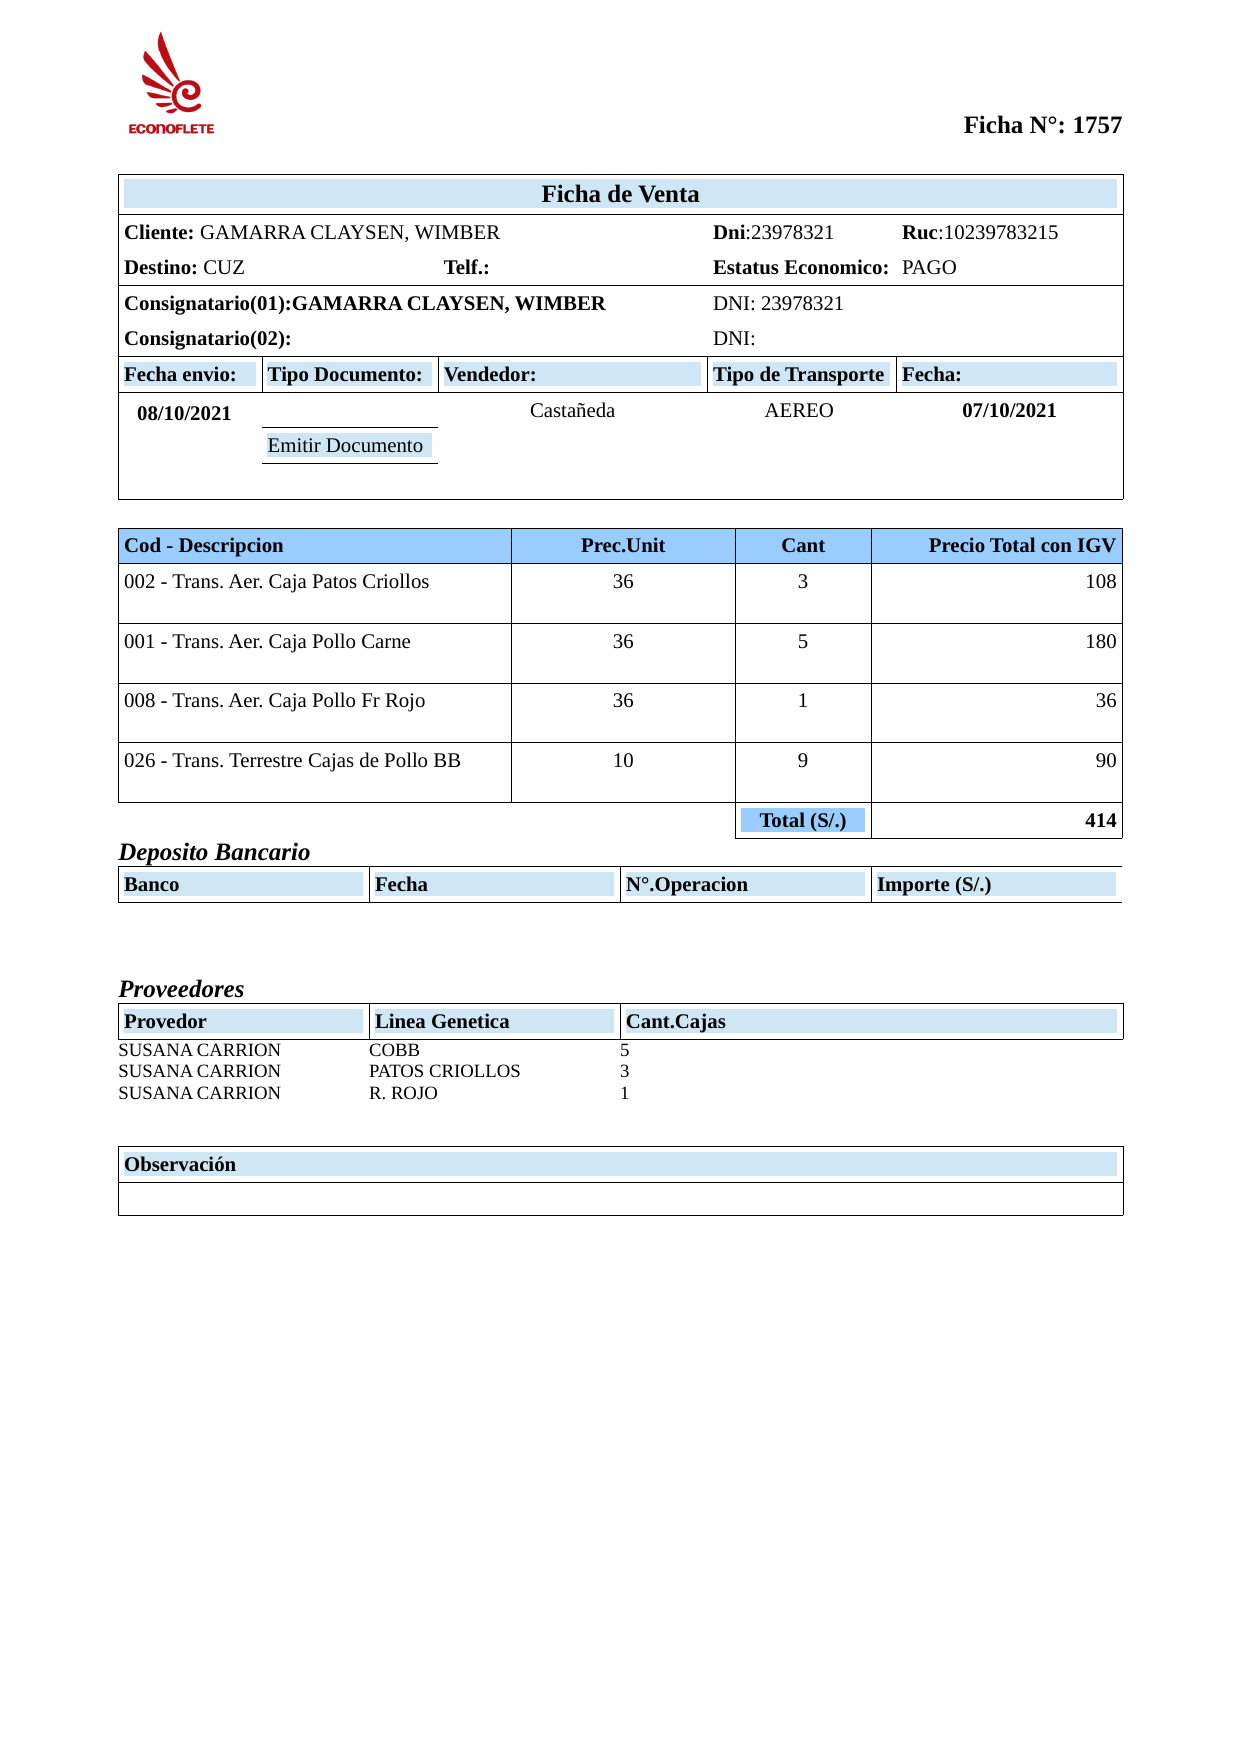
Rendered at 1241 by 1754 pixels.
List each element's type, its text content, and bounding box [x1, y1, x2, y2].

table_cell 026 - Trans. Terrestre Cajas de Pollo BB [119, 743, 511, 802]
table_cell [620, 903, 871, 926]
table_cell [119, 1183, 1123, 1215]
table_cell Total (S/.) [736, 803, 871, 837]
table_cell 90 [872, 743, 1122, 802]
table_cell [369, 950, 620, 974]
table_cell 5 [736, 624, 871, 682]
table_header Linea Genetica [370, 1004, 620, 1038]
table_header Importe (S/.) [872, 867, 1122, 902]
table_cell Fecha envio: [119, 357, 262, 392]
table_cell [511, 803, 735, 837]
table_cell 414 [872, 803, 1122, 837]
table_cell Fecha: [897, 357, 1123, 392]
table_cell PAGO [896, 249, 1123, 285]
table_header Cant [736, 529, 871, 563]
table_cell Tipo de Transporte [708, 357, 896, 392]
table_cell 36 [872, 684, 1122, 742]
table_cell [118, 803, 511, 837]
table_cell [369, 926, 620, 950]
table_cell [620, 1103, 1123, 1125]
table_cell Ruc:10239783215 [896, 215, 1123, 249]
picture [118, 31, 225, 134]
table_cell Cliente: GAMARRA CLAYSEN, WIMBER [119, 215, 707, 249]
table_cell SUSANA CARRION [118, 1040, 369, 1060]
table_cell Destino: CUZ [119, 249, 438, 285]
text Deposito Bancario [118, 837, 1122, 866]
table_cell [118, 926, 369, 950]
table_header Observación [119, 1147, 1123, 1182]
table_cell Vendedor: [439, 357, 707, 392]
table_header Cant.Cajas [621, 1004, 1123, 1038]
table_cell 36 [512, 624, 735, 682]
table_cell [118, 1103, 369, 1125]
table_header N°.Operacion [621, 867, 871, 902]
table_cell 36 [512, 564, 735, 623]
table_cell R. ROJO [369, 1082, 620, 1103]
table_cell 180 [872, 624, 1122, 682]
table_cell 3 [620, 1060, 1123, 1082]
table_cell 10 [512, 743, 735, 802]
table_header Banco [119, 867, 369, 902]
table_cell COBB [369, 1040, 620, 1060]
table_cell 001 - Trans. Aer. Caja Pollo Carne [119, 624, 511, 682]
table_cell [262, 393, 438, 427]
table_cell [369, 903, 620, 926]
table_header Precio Total con IGV [872, 529, 1122, 563]
table_cell [620, 1125, 1123, 1146]
table_cell Emitir Documento [262, 428, 438, 463]
table_cell [871, 903, 1122, 926]
table_cell 008 - Trans. Aer. Caja Pollo Fr Rojo [119, 684, 511, 742]
table_header Cod - Descripcion [119, 529, 511, 563]
table_header Fecha [370, 867, 620, 902]
table_cell [369, 1103, 620, 1125]
table_header Provedor [119, 1004, 369, 1038]
table_cell [871, 926, 1122, 950]
table_cell Tipo Documento: [263, 357, 438, 392]
text Proveedores [118, 974, 1122, 1003]
table_cell Dni:23978321 [707, 215, 896, 249]
table_cell 9 [736, 743, 871, 802]
table_cell AEREO [707, 393, 896, 498]
table_header Prec.Unit [512, 529, 735, 563]
table_cell [118, 1125, 369, 1146]
table_cell 08/10/2021 [119, 393, 262, 498]
table_cell Castañeda [438, 393, 707, 498]
table_header Ficha de Venta [119, 175, 1123, 214]
table_cell [118, 903, 369, 926]
table_cell 07/10/2021 [896, 393, 1123, 498]
table_cell 3 [736, 564, 871, 623]
table_cell 002 - Trans. Aer. Caja Patos Criollos [119, 564, 511, 623]
table_cell [369, 1125, 620, 1146]
table_cell PATOS CRIOLLOS [369, 1060, 620, 1082]
table_cell DNI: 23978321 [707, 286, 1123, 321]
table_cell [620, 950, 871, 974]
table_cell 1 [620, 1082, 1123, 1103]
table_cell 108 [872, 564, 1122, 623]
table_cell [620, 926, 871, 950]
table_cell Telf.: [438, 249, 707, 285]
table_cell Estatus Economico: [707, 249, 896, 285]
table_cell 5 [620, 1040, 1123, 1060]
table_cell Consignatario(02): [119, 321, 707, 356]
table_cell Consignatario(01):GAMARRA CLAYSEN, WIMBER [119, 286, 707, 321]
table_cell [262, 464, 438, 498]
table_cell 1 [736, 684, 871, 742]
table_cell SUSANA CARRION [118, 1082, 369, 1103]
table_cell [871, 950, 1122, 974]
table_cell [118, 950, 369, 974]
table_cell 36 [512, 684, 735, 742]
table_cell DNI: [707, 321, 1123, 356]
table_cell SUSANA CARRION [118, 1060, 369, 1082]
